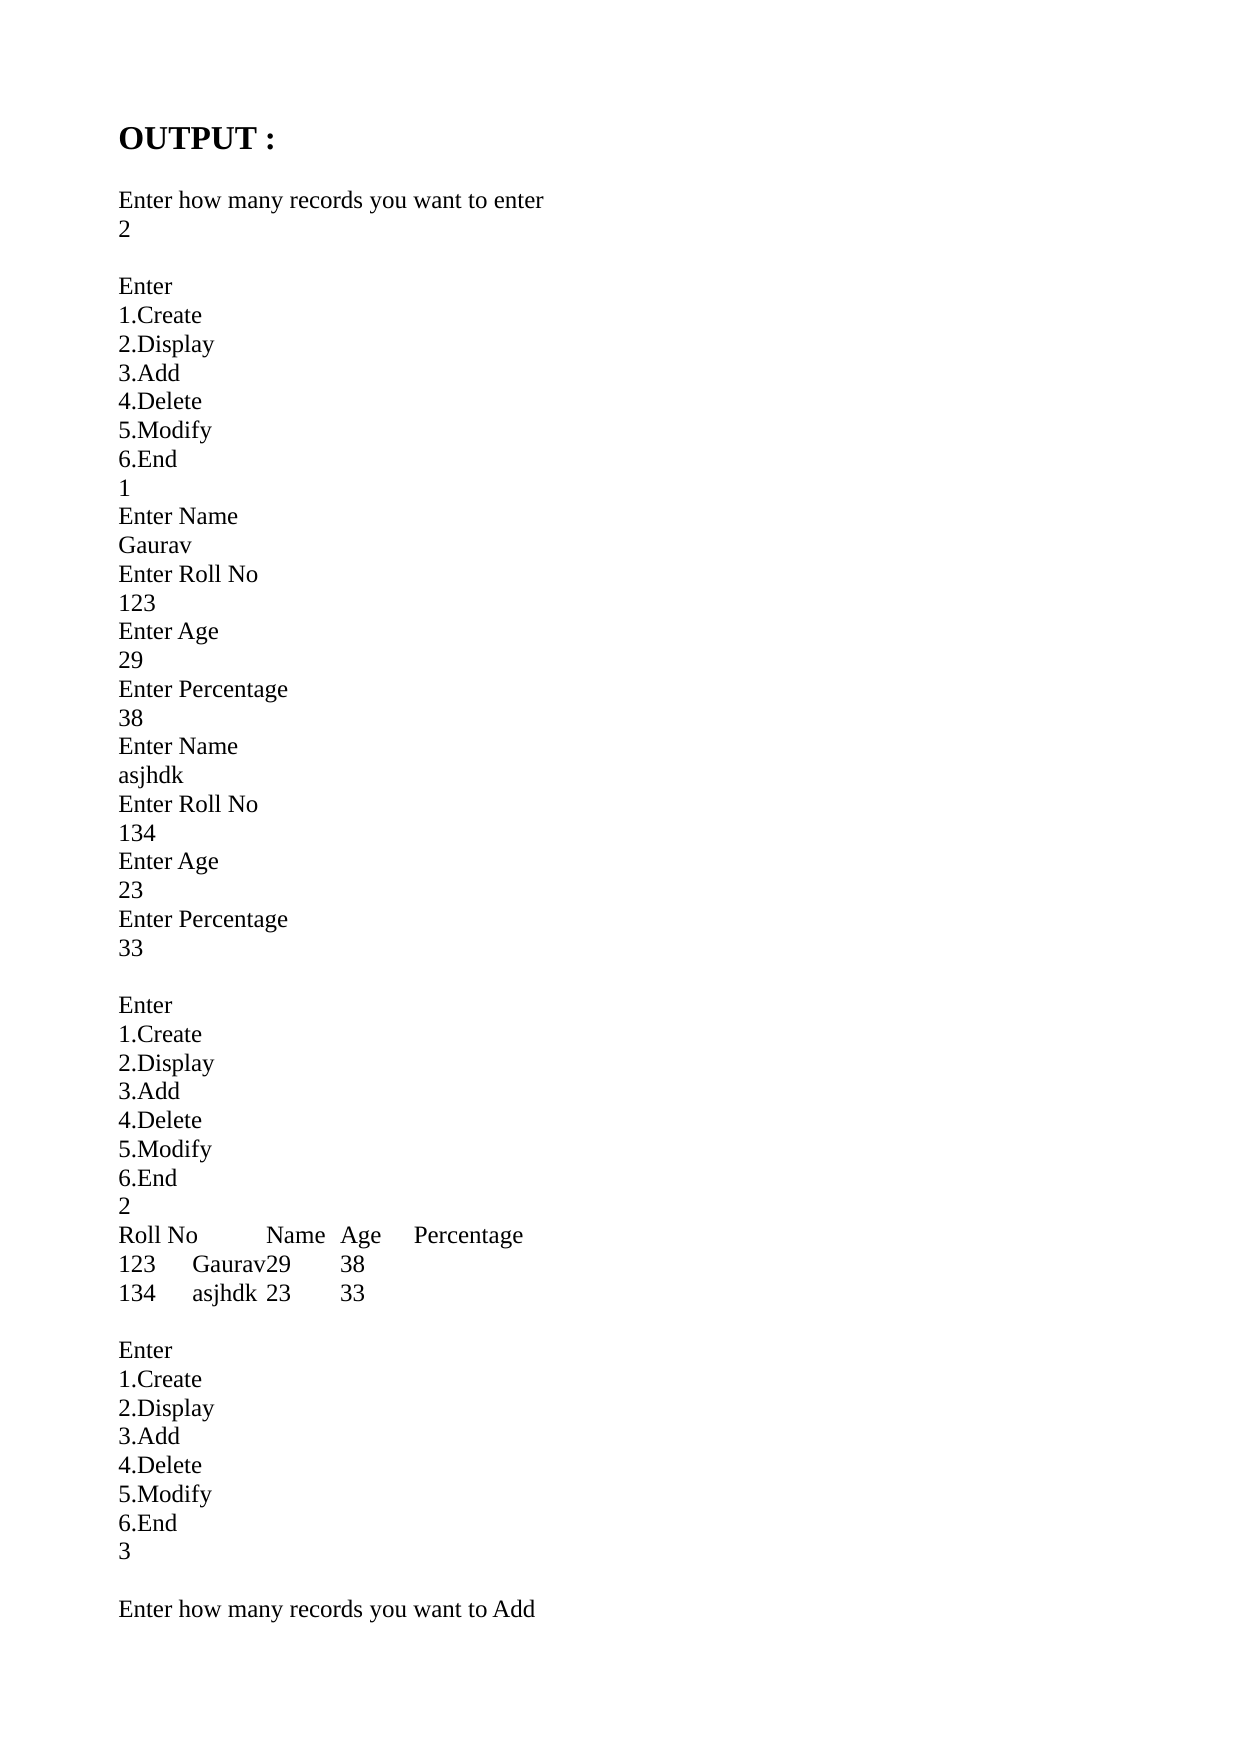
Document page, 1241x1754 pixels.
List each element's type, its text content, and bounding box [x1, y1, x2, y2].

text 123 [118, 588, 1122, 616]
text 1 [118, 473, 1122, 501]
text 1.Create [118, 300, 1122, 329]
text Enter how many records you want to Add [118, 1594, 1122, 1623]
text 5.Modify [118, 1134, 1122, 1163]
text Enter how many records you want to enter [118, 185, 1122, 214]
text Enter Roll No [118, 789, 1122, 818]
text 3.Add [118, 1076, 1122, 1105]
text 1.Create [118, 1019, 1122, 1048]
text 4.Delete [118, 1450, 1122, 1479]
text Enter Name [118, 501, 1122, 530]
text 23 [118, 875, 1122, 904]
text Enter Age [118, 846, 1122, 875]
text 134 asjhdk 23 33 [118, 1278, 1122, 1306]
text Enter [118, 271, 1122, 300]
text Enter Age [118, 616, 1122, 645]
text 2.Display [118, 1048, 1122, 1076]
text asjhdk [118, 760, 1122, 789]
text 4.Delete [118, 386, 1122, 415]
text OUTPUT : [118, 118, 1122, 156]
text 5.Modify [118, 415, 1122, 444]
text Enter Roll No [118, 559, 1122, 588]
text 3 [118, 1536, 1122, 1565]
text Enter [118, 1335, 1122, 1364]
text 2 [118, 214, 1122, 243]
text 2.Display [118, 1393, 1122, 1421]
text 6.End [118, 444, 1122, 473]
text 3.Add [118, 1421, 1122, 1450]
text 5.Modify [118, 1479, 1122, 1508]
text 6.End [118, 1163, 1122, 1191]
text 4.Delete [118, 1105, 1122, 1134]
text 2.Display [118, 329, 1122, 358]
text Enter [118, 990, 1122, 1019]
text Gaurav [118, 530, 1122, 559]
text 134 [118, 818, 1122, 846]
text Roll No Name Age Percentage [118, 1220, 1122, 1249]
text Enter Percentage [118, 674, 1122, 703]
text 33 [118, 933, 1122, 961]
text Enter Percentage [118, 904, 1122, 933]
text 123 Gaurav 29 38 [118, 1249, 1122, 1278]
text 38 [118, 703, 1122, 731]
text 2 [118, 1191, 1122, 1220]
text 29 [118, 645, 1122, 674]
text 6.End [118, 1508, 1122, 1536]
text Enter Name [118, 731, 1122, 760]
text 1.Create [118, 1364, 1122, 1393]
text 3.Add [118, 358, 1122, 386]
